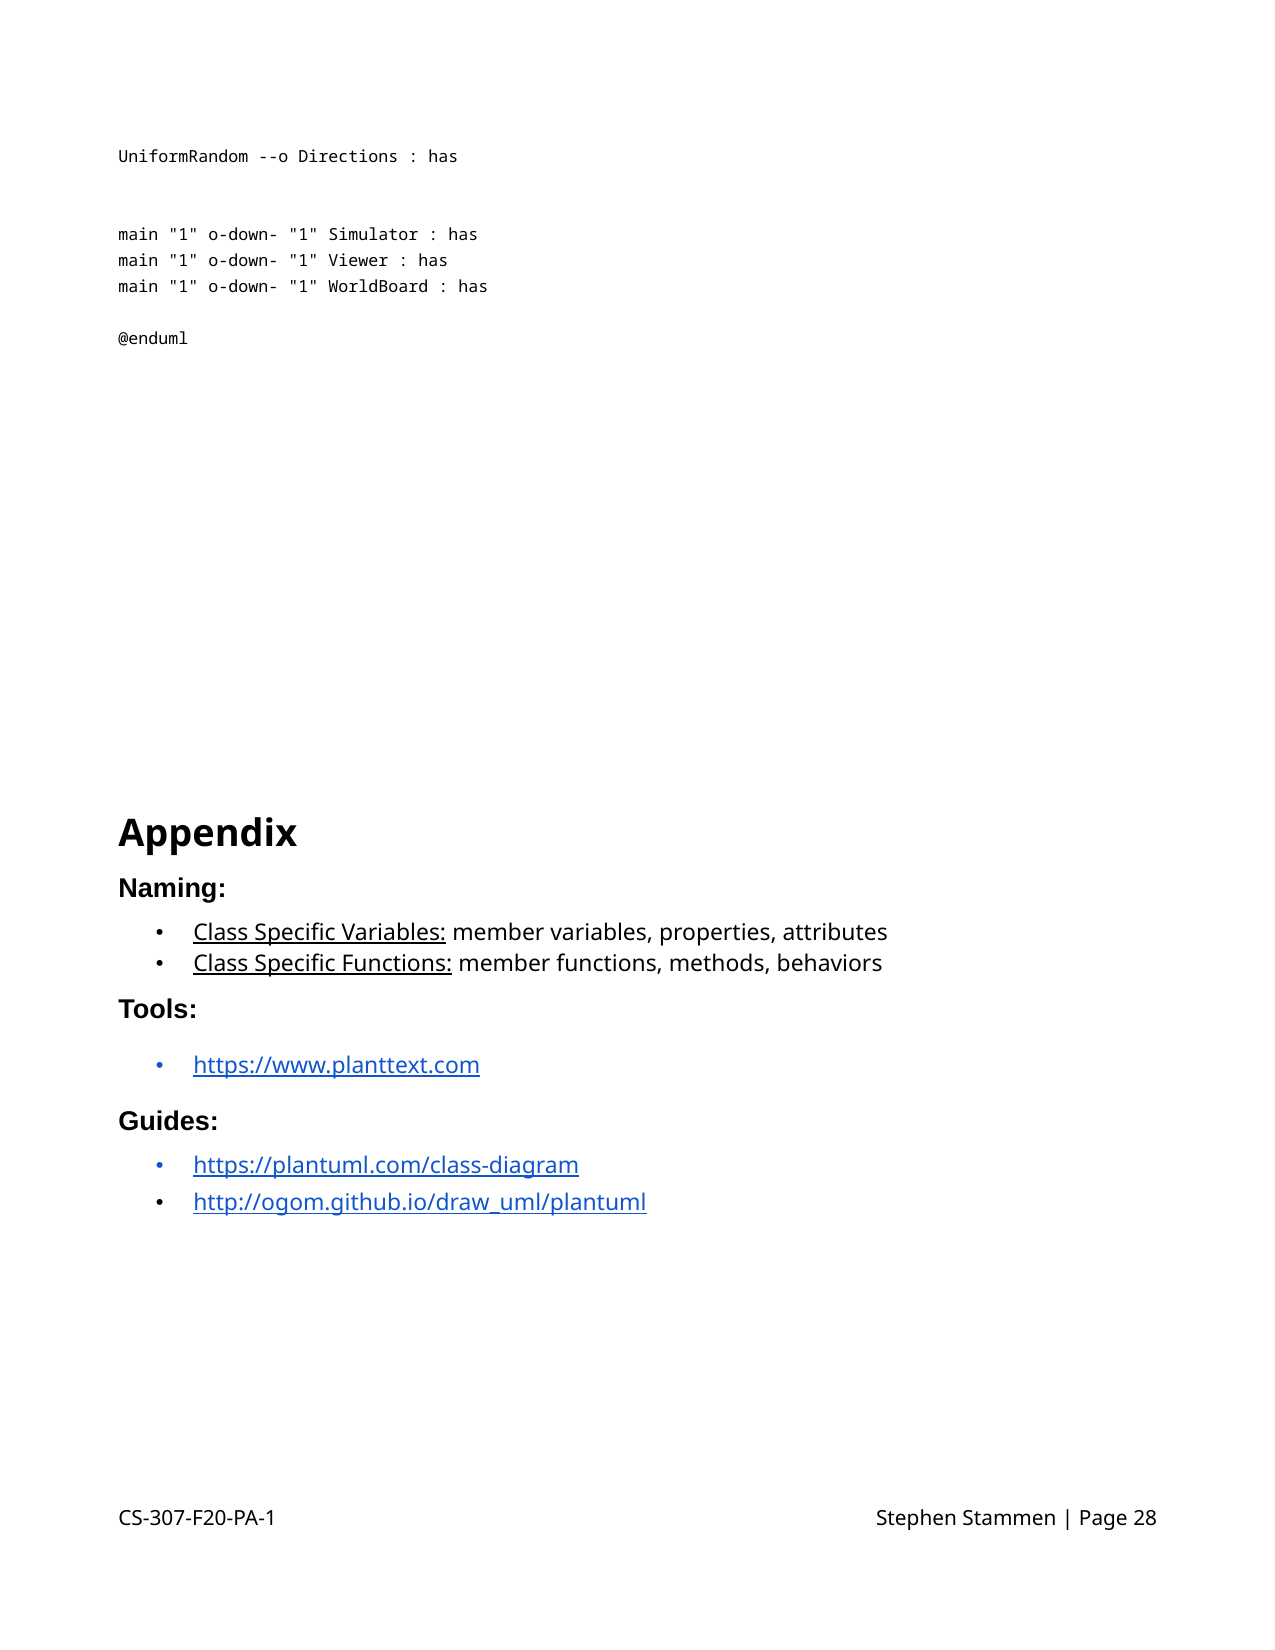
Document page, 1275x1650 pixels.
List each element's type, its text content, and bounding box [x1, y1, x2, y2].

subtitle Tools: [118, 993, 1157, 1024]
subtitle Guides: [118, 1105, 1157, 1137]
list Class Specific Functions: member functions, methods, behaviors [156, 947, 1157, 978]
subtitle Appendix [118, 806, 1157, 857]
list http://ogom.github.io/draw_uml/plantuml [156, 1186, 1157, 1249]
list https://plantuml.com/class-diagram [156, 1149, 1157, 1180]
subtitle Naming: [118, 872, 1157, 903]
text UniformRandom --o Directions : has main "1" o-down- "1" Simulator : has main "1" o-down- "1" Viewer : has main "1" o-down- "1" WorldBoard : has @enduml [118, 118, 1157, 349]
list https://www.planttext.com [156, 1049, 1157, 1080]
list Class Specific Variables: member variables, properties, attributes [156, 916, 1157, 947]
